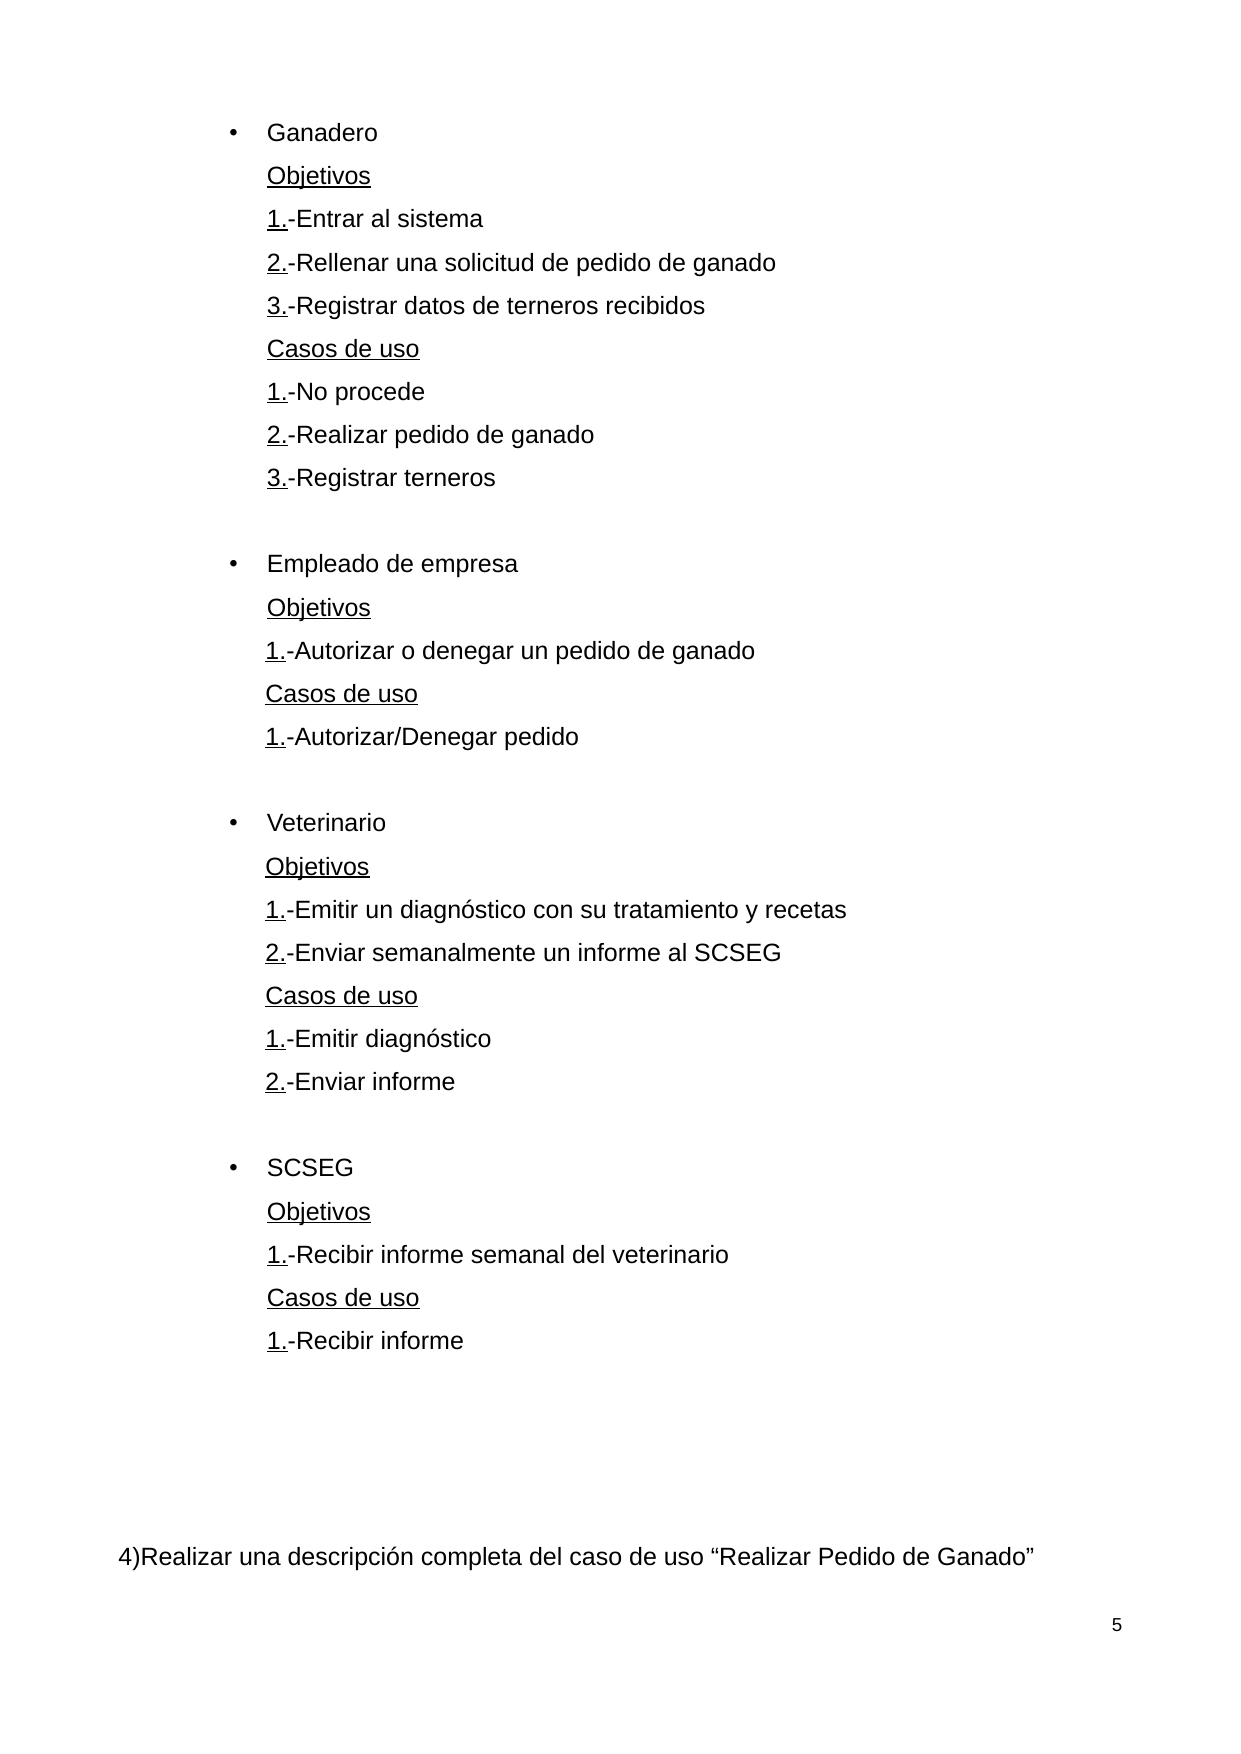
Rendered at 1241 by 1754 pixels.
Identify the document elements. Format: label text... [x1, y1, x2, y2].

list Empleado de empresa [229, 549, 1122, 578]
list 1.-Recibir informe semanal del veterinario [229, 1240, 1122, 1268]
list SCSEG [229, 1153, 1122, 1182]
text 1.-Emitir diagnóstico [118, 1024, 1122, 1053]
list 3.-Registrar terneros [229, 463, 1122, 492]
text Casos de uso [118, 679, 1122, 708]
list Objetivos [229, 161, 1122, 190]
list 2.-Realizar pedido de ganado [229, 420, 1122, 449]
list Objetivos [229, 1197, 1122, 1225]
text 2.-Enviar semanalmente un informe al SCSEG [118, 938, 1122, 967]
list Veterinario [229, 808, 1122, 837]
list 2.-Rellenar una solicitud de pedido de ganado [229, 248, 1122, 276]
text Objetivos [118, 852, 1122, 880]
text 1.-Autorizar o denegar un pedido de ganado [118, 636, 1122, 664]
list 1.-Entrar al sistema [229, 204, 1122, 233]
list Casos de uso [229, 1283, 1122, 1312]
list Ganadero [229, 118, 1122, 147]
text 2.-Enviar informe [118, 1067, 1122, 1096]
list 3.-Registrar datos de terneros recibidos [229, 291, 1122, 319]
text 4)Realizar una descripción completa del caso de uso “Realizar Pedido de Ganado” [118, 1542, 1122, 1570]
list Casos de uso [229, 334, 1122, 363]
text 1.-Autorizar/Denegar pedido [118, 722, 1122, 751]
list Objetivos [229, 593, 1122, 621]
list 1.-Recibir informe [229, 1326, 1122, 1355]
text 1.-Emitir un diagnóstico con su tratamiento y recetas [118, 895, 1122, 923]
text Casos de uso [118, 981, 1122, 1010]
list 1.-No procede [229, 377, 1122, 406]
